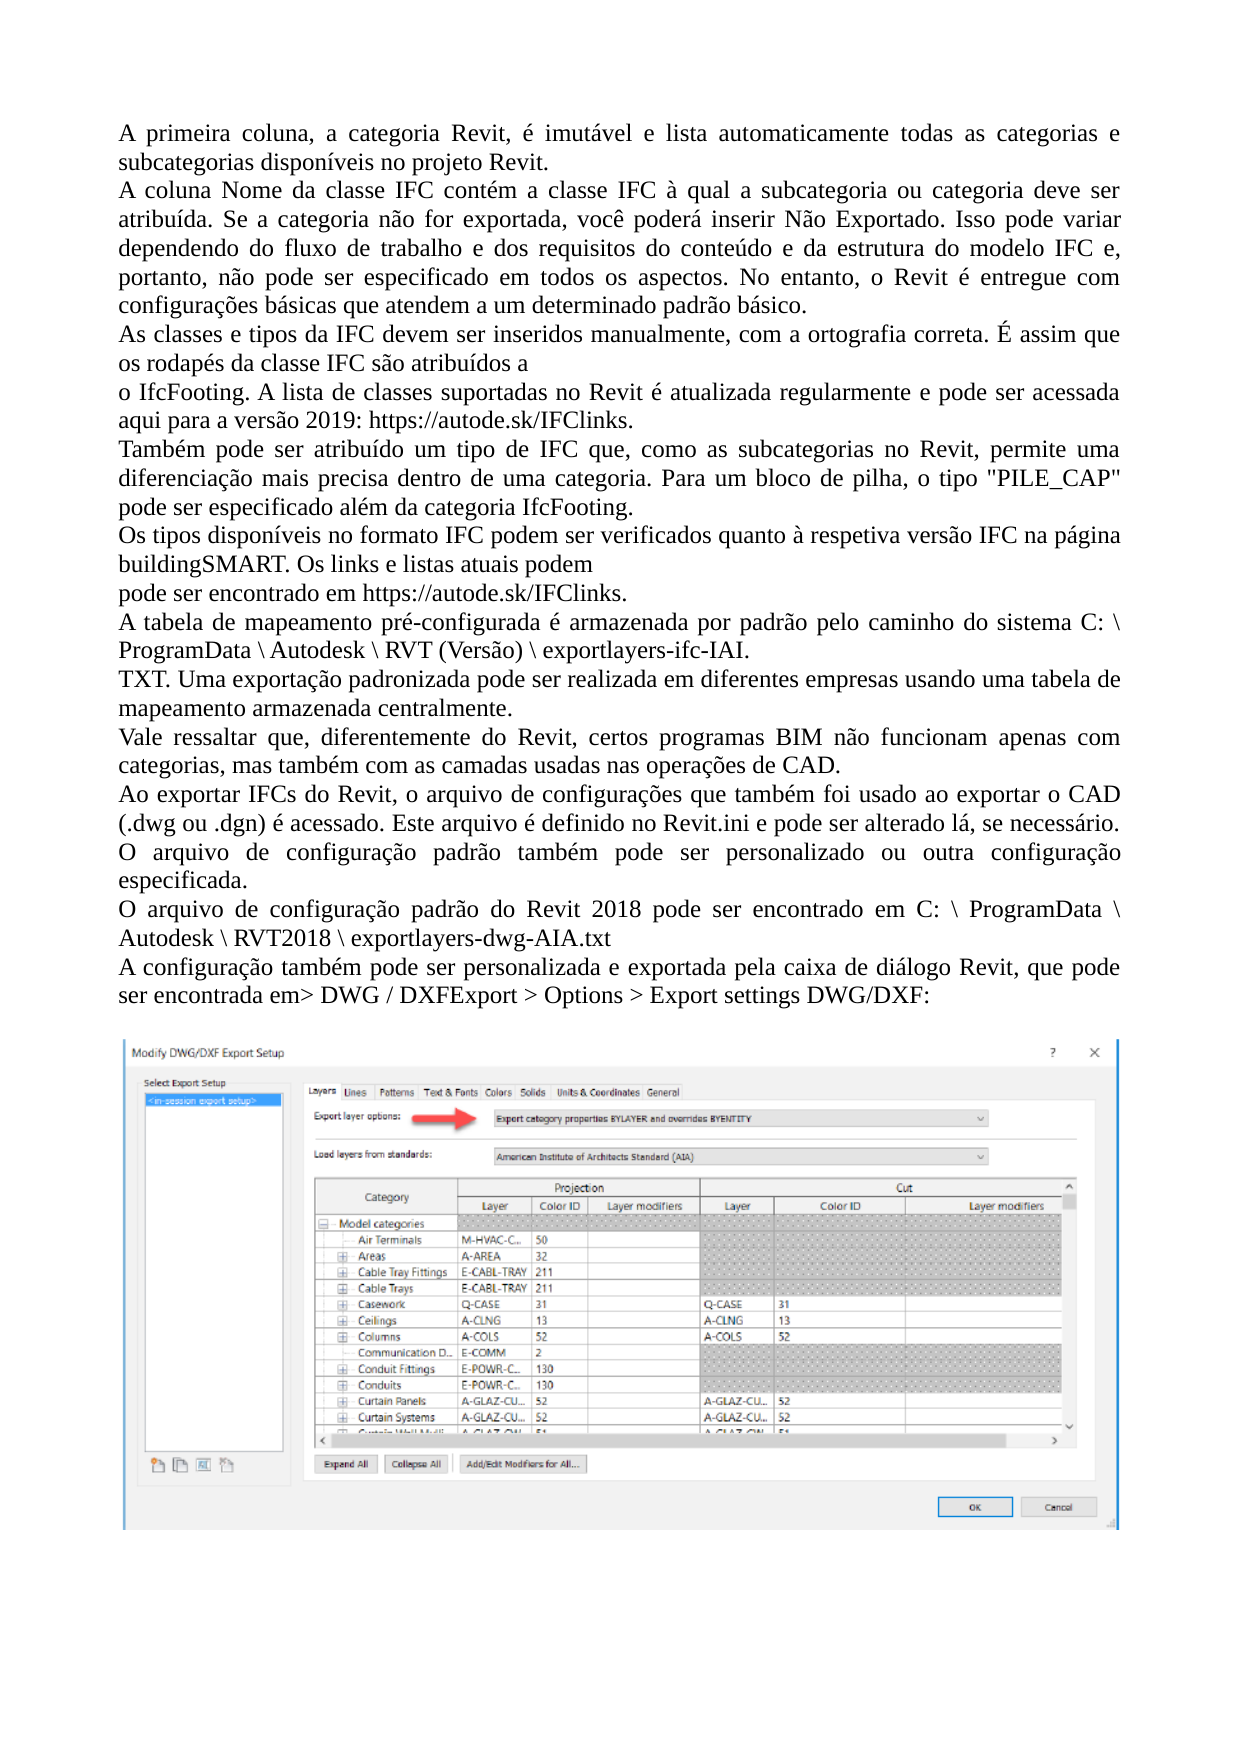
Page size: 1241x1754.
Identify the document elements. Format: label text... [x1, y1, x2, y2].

text O arquivo de configuração padrão do Revit 2018 pode ser encontrado em C: \ ProgramData \ Autodesk \ RVT2018 \ exportlayers-dwg-AIA.txt [118, 894, 1122, 952]
text Ao exportar IFCs do Revit, o arquivo de configurações que também foi usado ao exportar o CAD (.dwg ou .dgn) é acessado. Este arquivo é definido no Revit.ini e pode ser alterado lá, se necessário. O arquivo de configuração padrão também pode ser personalizado ou outra configuração especificada. [118, 779, 1122, 894]
picture [118, 1038, 1123, 1530]
text As classes e tipos da IFC devem ser inseridos manualmente, com a ortografia correta. É assim que os rodapés da classe IFC são atribuídos a [118, 319, 1122, 377]
text o IfcFooting. A lista de classes suportadas no Revit é atualizada regularmente e pode ser acessada aqui para a versão 2019: https://autode.sk/IFClinks. [118, 377, 1122, 434]
text Também pode ser atribuído um tipo de IFC que, como as subcategorias no Revit, permite uma diferenciação mais precisa dentro de uma categoria. Para um bloco de pilha, o tipo "PILE_CAP" pode ser especificado além da categoria IfcFooting. [118, 434, 1122, 521]
text Os tipos disponíveis no formato IFC podem ser verificados quanto à respetiva versão IFC na página buildingSMART. Os links e listas atuais podem [118, 521, 1122, 578]
text A coluna Nome da classe IFC contém a classe IFC à qual a subcategoria ou categoria deve ser atribuída. Se a categoria não for exportada, você poderá inserir Não Exportado. Isso pode variar dependendo do fluxo de trabalho e dos requisitos do conteúdo e da estrutura do modelo IFC e, portanto, não pode ser especificado em todos os aspectos. No entanto, o Revit é entregue com configurações básicas que atendem a um determinado padrão básico. [118, 176, 1122, 319]
text A tabela de mapeamento pré-configurada é armazenada por padrão pelo caminho do sistema C: \ ProgramData \ Autodesk \ RVT (Versão) \ exportlayers-ifc-IAI. [118, 607, 1122, 664]
text A primeira coluna, a categoria Revit, é imutável e lista automaticamente todas as categorias e subcategorias disponíveis no projeto Revit. [118, 118, 1122, 176]
text A configuração também pode ser personalizada e exportada pela caixa de diálogo Revit, que pode ser encontrada em> DWG / DXFExport > Options > Export settings DWG/DXF: [118, 952, 1122, 1009]
text TXT. Uma exportação padronizada pode ser realizada em diferentes empresas usando uma tabela de mapeamento armazenada centralmente. [118, 664, 1122, 722]
text Vale ressaltar que, diferentemente do Revit, certos programas BIM não funcionam apenas com categorias, mas também com as camadas usadas nas operações de CAD. [118, 722, 1122, 779]
text pode ser encontrado em https://autode.sk/IFClinks. [118, 578, 1122, 607]
